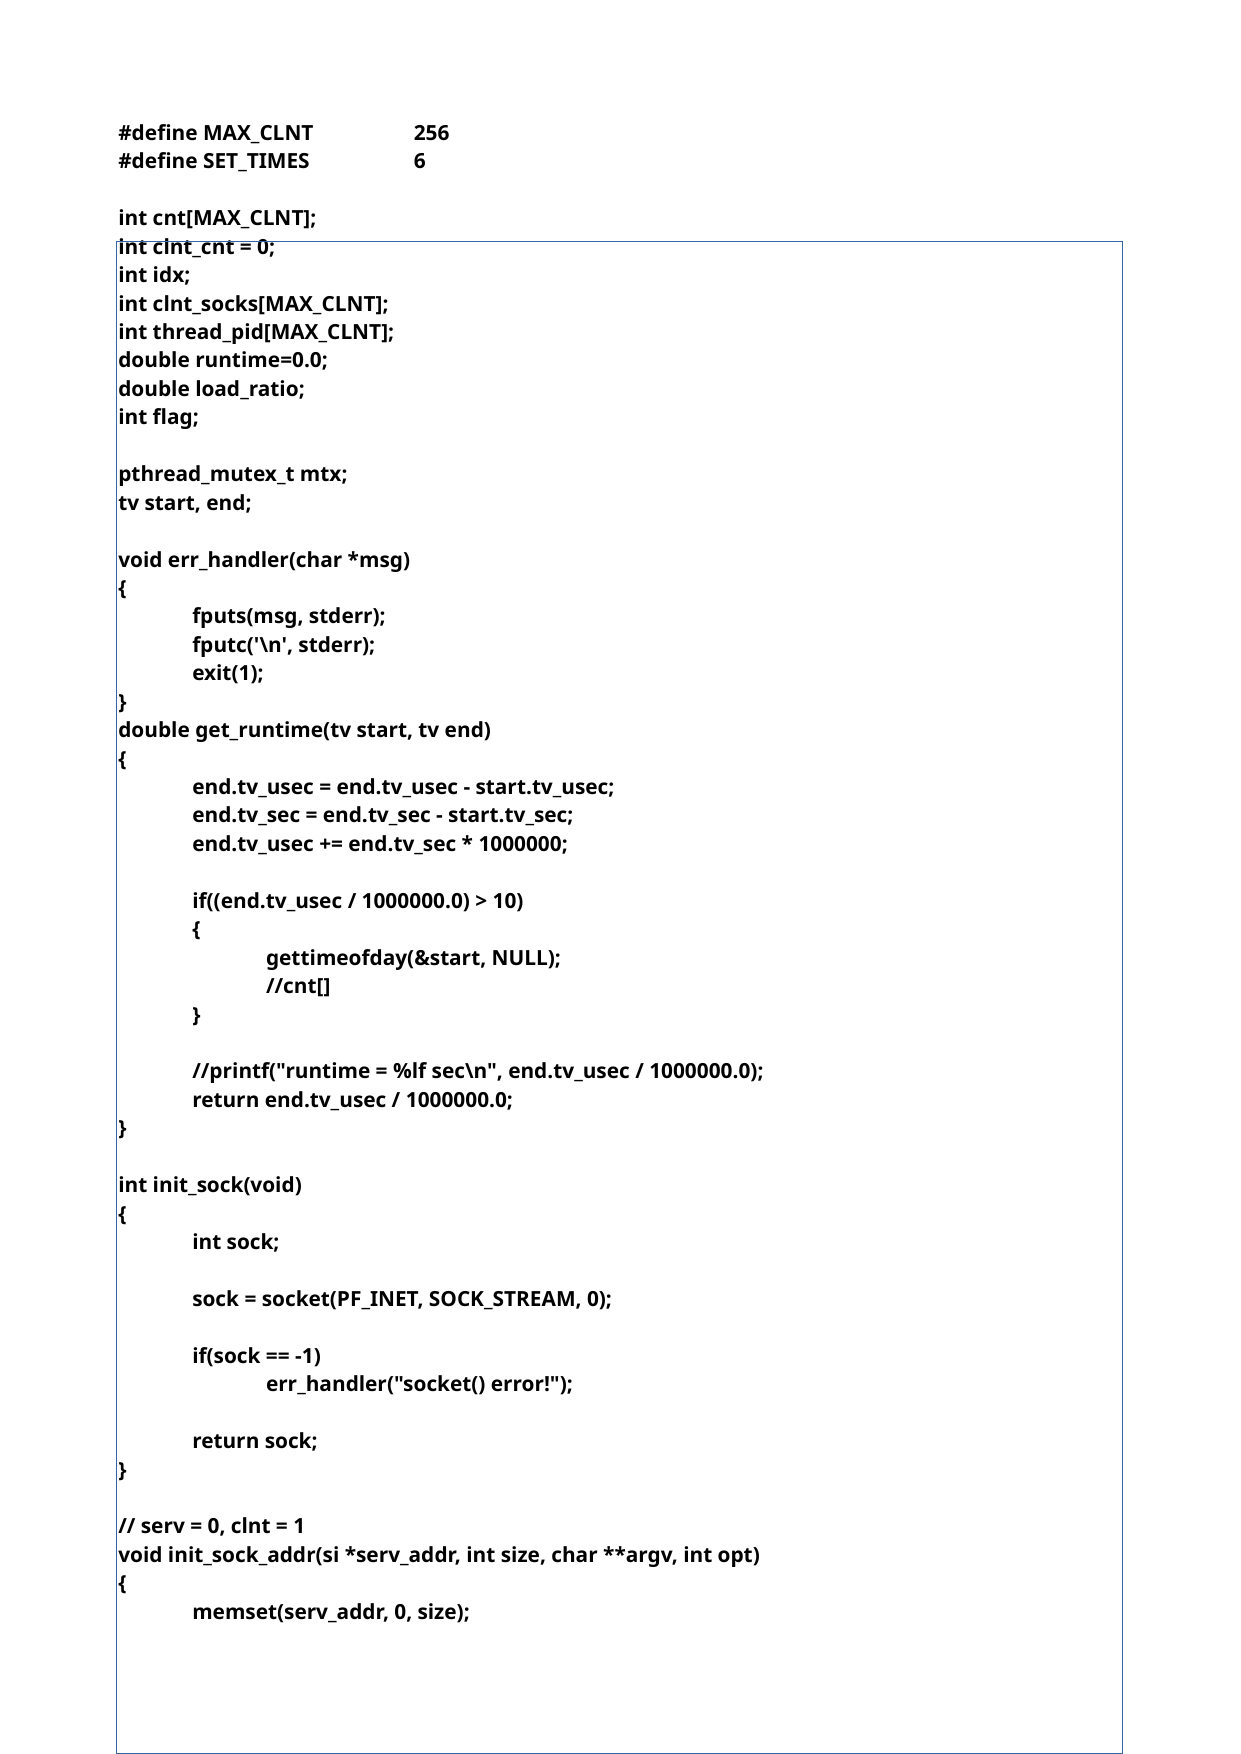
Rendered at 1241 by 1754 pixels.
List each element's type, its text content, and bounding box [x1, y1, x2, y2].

text int idx; [118, 260, 1122, 289]
text sock = socket(PF_INET, SOCK_STREAM, 0); [118, 1284, 1122, 1312]
text double get_runtime(tv start, tv end) [118, 715, 1122, 744]
text int cnt[MAX_CLNT]; [118, 203, 1122, 232]
text gettimeofday(&start, NULL); [118, 943, 1122, 971]
text if((end.tv_usec / 1000000.0) > 10) [118, 886, 1122, 914]
text //printf("runtime = %lf sec\n", end.tv_usec / 1000000.0); [118, 1057, 1122, 1085]
text //cnt[] [118, 971, 1122, 1000]
text pthread_mutex_t mtx; [118, 459, 1122, 488]
text void err_handler(char *msg) [118, 545, 1122, 573]
text #define MAX_CLNT 256 [118, 118, 1122, 147]
text } [118, 687, 1122, 715]
text fputs(msg, stderr); [118, 602, 1122, 630]
text double load_ratio; [118, 374, 1122, 402]
text if(sock == -1) [118, 1341, 1122, 1369]
text void init_sock_addr(si *serv_addr, int size, char **argv, int opt) [118, 1540, 1122, 1568]
text int clnt_socks[MAX_CLNT]; [118, 289, 1122, 317]
text { [118, 914, 1122, 943]
text } [118, 1113, 1122, 1142]
text #define SET_TIMES 6 [118, 147, 1122, 175]
text int clnt_cnt = 0; [118, 242, 1122, 260]
text { [118, 744, 1122, 772]
text end.tv_usec = end.tv_usec - start.tv_usec; [118, 772, 1122, 801]
text int thread_pid[MAX_CLNT]; [118, 317, 1122, 346]
text int flag; [118, 402, 1122, 431]
text double runtime=0.0; [118, 346, 1122, 374]
text { [118, 573, 1122, 602]
text return sock; [118, 1426, 1122, 1455]
text int init_sock(void) [118, 1170, 1122, 1199]
text err_handler("socket() error!"); [118, 1369, 1122, 1398]
text } [118, 1455, 1122, 1483]
text // serv = 0, clnt = 1 [118, 1512, 1122, 1540]
text { [118, 1568, 1122, 1597]
text tv start, end; [118, 488, 1122, 516]
text [118, 232, 1122, 241]
text fputc('\n', stderr); [118, 630, 1122, 658]
text end.tv_usec += end.tv_sec * 1000000; [118, 829, 1122, 857]
text { [118, 1199, 1122, 1227]
text return end.tv_usec / 1000000.0; [118, 1085, 1122, 1113]
text memset(serv_addr, 0, size); [118, 1597, 1122, 1625]
text int sock; [118, 1227, 1122, 1256]
text end.tv_sec = end.tv_sec - start.tv_sec; [118, 801, 1122, 829]
text exit(1); [118, 658, 1122, 687]
text } [118, 1000, 1122, 1028]
